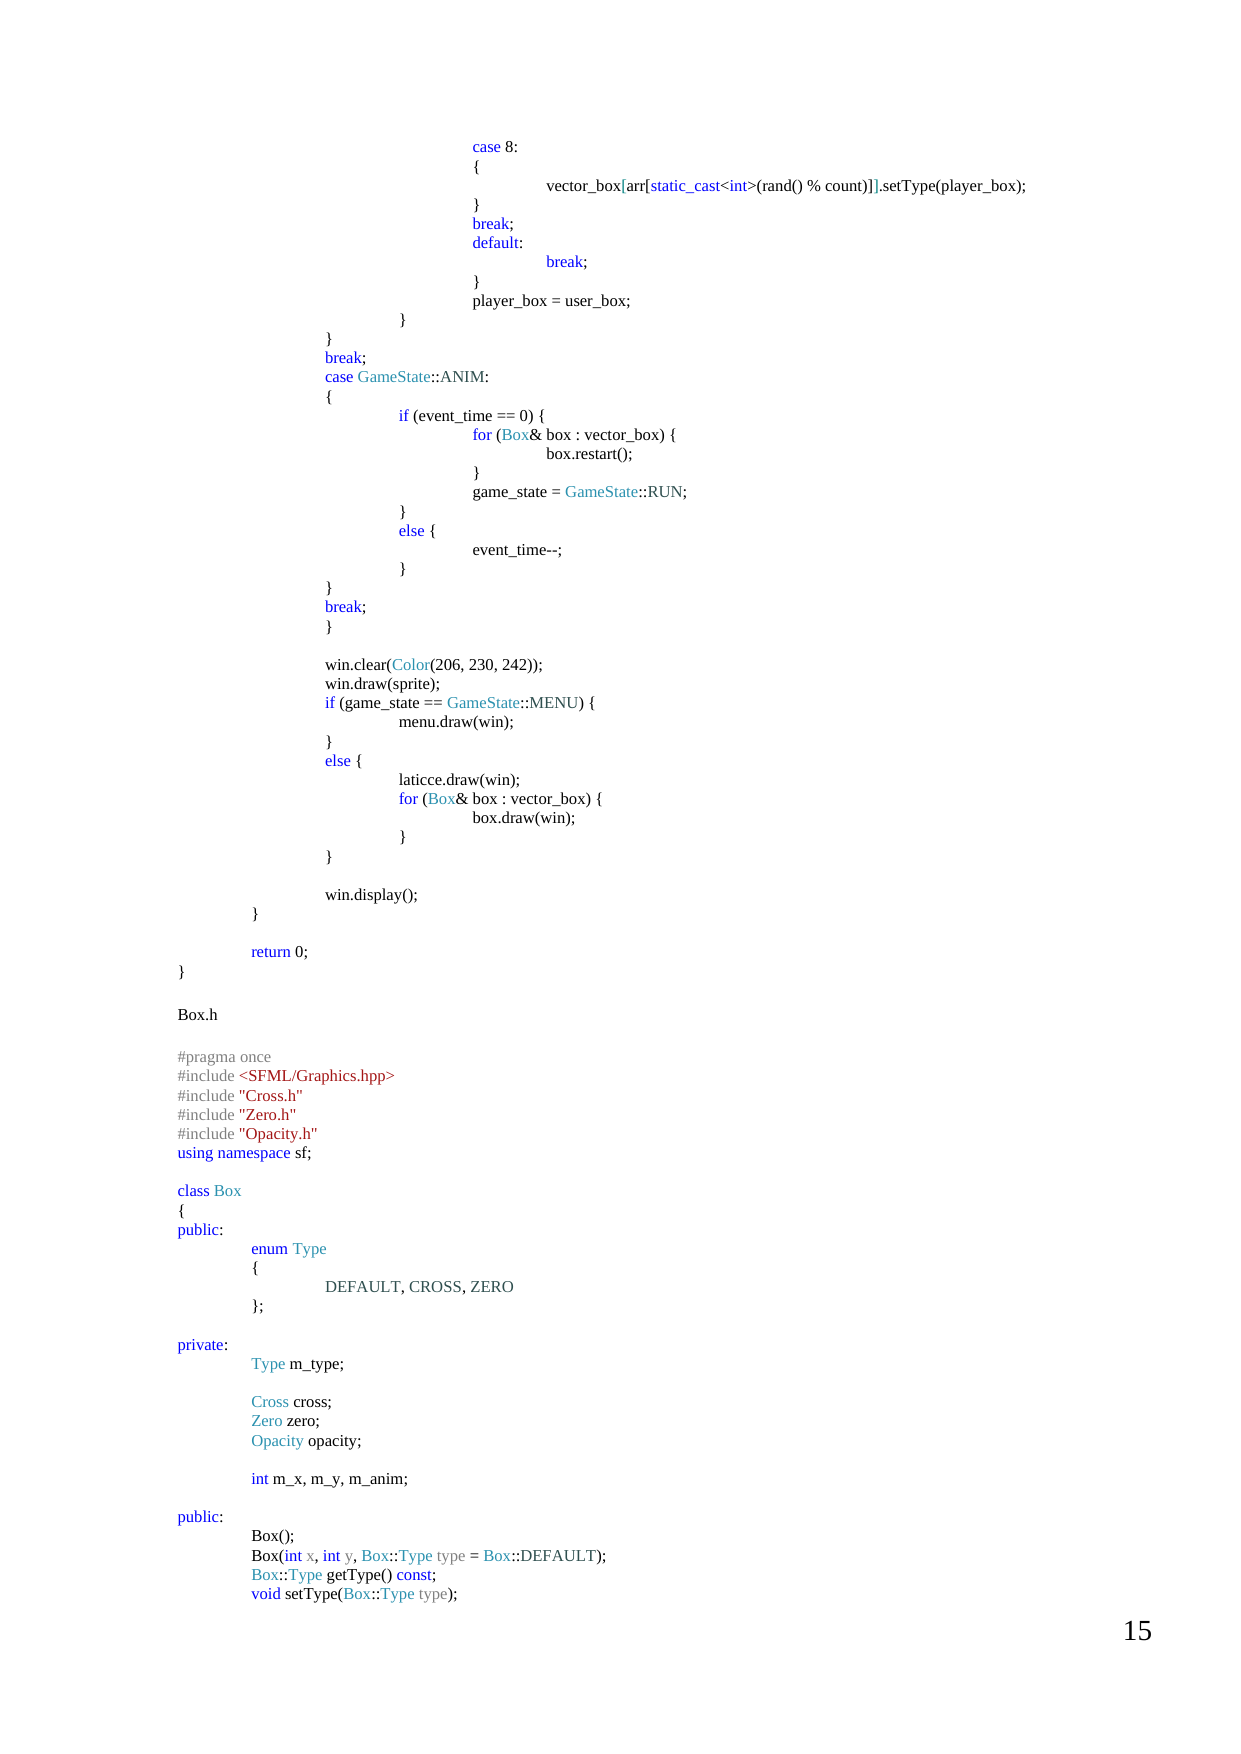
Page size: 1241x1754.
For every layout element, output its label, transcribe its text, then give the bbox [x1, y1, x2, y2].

text #include <SFML/Graphics.hpp> [177, 1066, 1152, 1085]
text win.draw(sprite); [177, 674, 1152, 693]
text } [177, 310, 1152, 329]
text } [177, 846, 1152, 866]
text } [177, 501, 1152, 521]
text case GameState::ANIM: [177, 367, 1152, 386]
text game_state = GameState::RUN; [177, 482, 1152, 501]
text } [177, 559, 1152, 578]
text break; [177, 214, 1152, 233]
text default: [177, 233, 1152, 252]
text #include "Cross.h" [177, 1085, 1152, 1104]
text private: [177, 1334, 1152, 1354]
text #include "Opacity.h" [177, 1124, 1152, 1143]
text Type m_type; [177, 1354, 1152, 1373]
text public: [177, 1219, 1152, 1239]
text Box::Type getType() const; [177, 1564, 1152, 1584]
text for (Box& box : vector_box) { [177, 789, 1152, 808]
text Zero zero; [177, 1411, 1152, 1430]
text { [177, 1258, 1152, 1277]
text win.display(); [177, 885, 1152, 904]
text } [177, 827, 1152, 846]
text DEFAULT, CROSS, ZERO [177, 1277, 1152, 1296]
text Box.h [177, 1004, 1152, 1023]
text } [177, 578, 1152, 597]
text player_box = user_box; [177, 291, 1152, 310]
text if (game_state == GameState::MENU) { [177, 693, 1152, 712]
text menu.draw(win); [177, 712, 1152, 731]
text laticce.draw(win); [177, 770, 1152, 789]
text { [177, 386, 1152, 406]
text Cross cross; [177, 1392, 1152, 1411]
text event_time--; [177, 540, 1152, 559]
text { [177, 1200, 1152, 1219]
text Box(int x, int y, Box::Type type = Box::DEFAULT); [177, 1545, 1152, 1564]
text void setType(Box::Type type); [177, 1584, 1152, 1603]
text } [177, 329, 1152, 348]
text enum Type [177, 1239, 1152, 1258]
text box.restart(); [177, 444, 1152, 463]
text win.clear(Color(206, 230, 242)); [177, 655, 1152, 674]
text vector_box[arr[static_cast<int>(rand() % count)]].setType(player_box); [177, 176, 1152, 195]
text class Box [177, 1181, 1152, 1200]
text else { [177, 521, 1152, 540]
text } [177, 904, 1152, 923]
text } [177, 195, 1152, 214]
text break; [177, 597, 1152, 616]
text Opacity opacity; [177, 1430, 1152, 1449]
text } [177, 616, 1152, 636]
text } [177, 961, 1152, 981]
text return 0; [177, 942, 1152, 961]
text int m_x, m_y, m_anim; [177, 1469, 1152, 1488]
text }; [177, 1296, 1152, 1315]
text public: [177, 1507, 1152, 1526]
text { [177, 156, 1152, 176]
text } [177, 271, 1152, 291]
text break; [177, 252, 1152, 271]
text using namespace sf; [177, 1143, 1152, 1162]
text else { [177, 751, 1152, 770]
text break; [177, 348, 1152, 367]
text box.draw(win); [177, 808, 1152, 827]
text #pragma once [177, 1047, 1152, 1066]
text #include "Zero.h" [177, 1104, 1152, 1124]
text case 8: [177, 137, 1152, 156]
text if (event_time == 0) { [177, 406, 1152, 425]
text } [177, 731, 1152, 751]
text Box(); [177, 1526, 1152, 1545]
text } [177, 463, 1152, 482]
text for (Box& box : vector_box) { [177, 425, 1152, 444]
